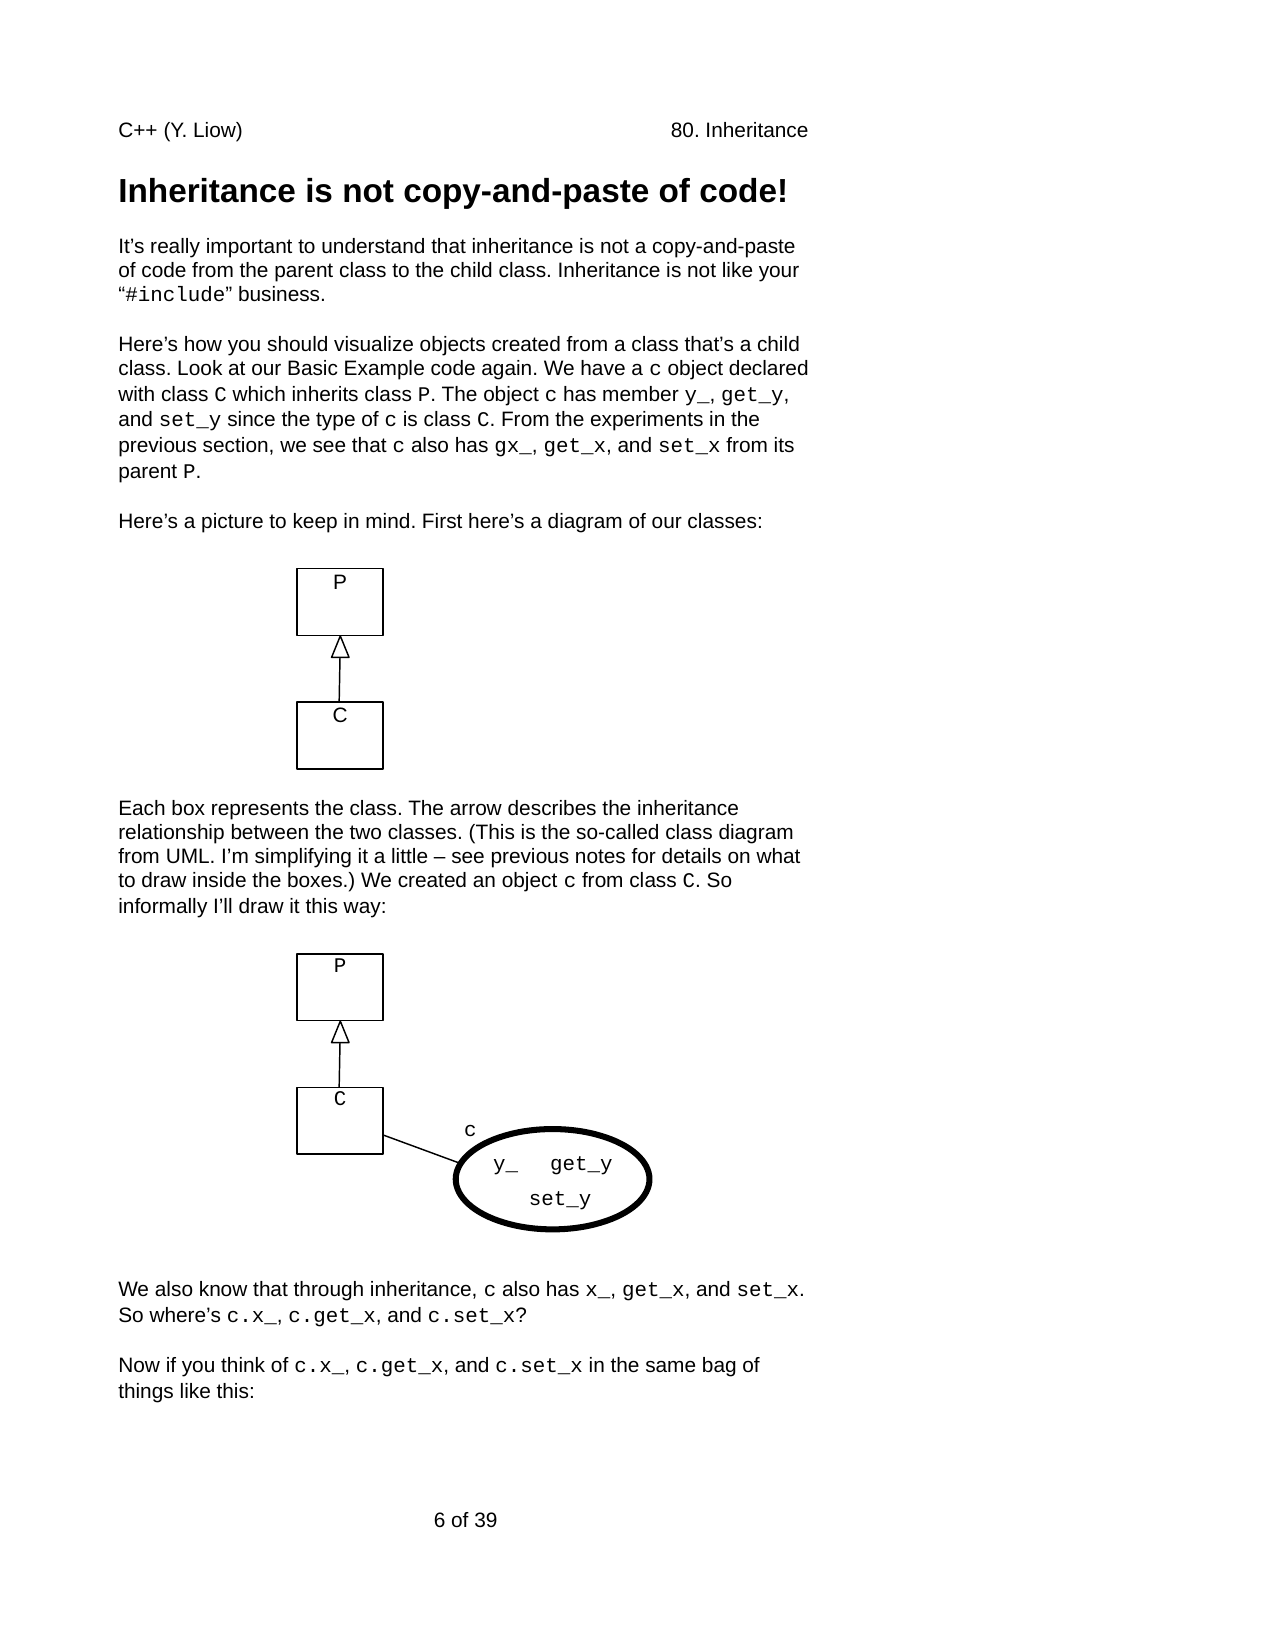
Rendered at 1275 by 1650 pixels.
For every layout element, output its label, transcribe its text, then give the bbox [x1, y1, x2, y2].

text Here’s how you should visualize objects created from a class that’s a child class. Look at our Basic Example code again. We have a c object declared with class C which inherits class P. The object c has member y_, get_y, and set_y since the type of c is class C. From the experiments in the previous section, we see that c also has gx_, get_x, and set_x from its parent P. [118, 332, 813, 485]
text It’s really important to understand that inheritance is not a copy-and-paste of code from the parent class to the child class. Inheritance is not like your “#include” business. [118, 234, 813, 308]
text Now if you think of c.x_, c.get_x, and c.set_x in the same bag of things like this: [118, 1353, 813, 1403]
text Here’s a picture to keep in mind. First here’s a diagram of our classes: [118, 509, 813, 533]
text Each box represents the class. The arrow describes the inheritance relationship between the two classes. (This is the so-called class diagram from UML. I’m simplifying it a little – see previous notes for details on what to draw inside the boxes.) We created an object c from class C. So informally I’ll draw it this way: [118, 796, 813, 918]
text We also know that through inheritance, c also has x_, get_x, and set_x. So where’s c.x_, c.get_x, and c.set_x? [118, 1277, 813, 1329]
text Inheritance is not copy-and-paste of code! [118, 172, 813, 210]
